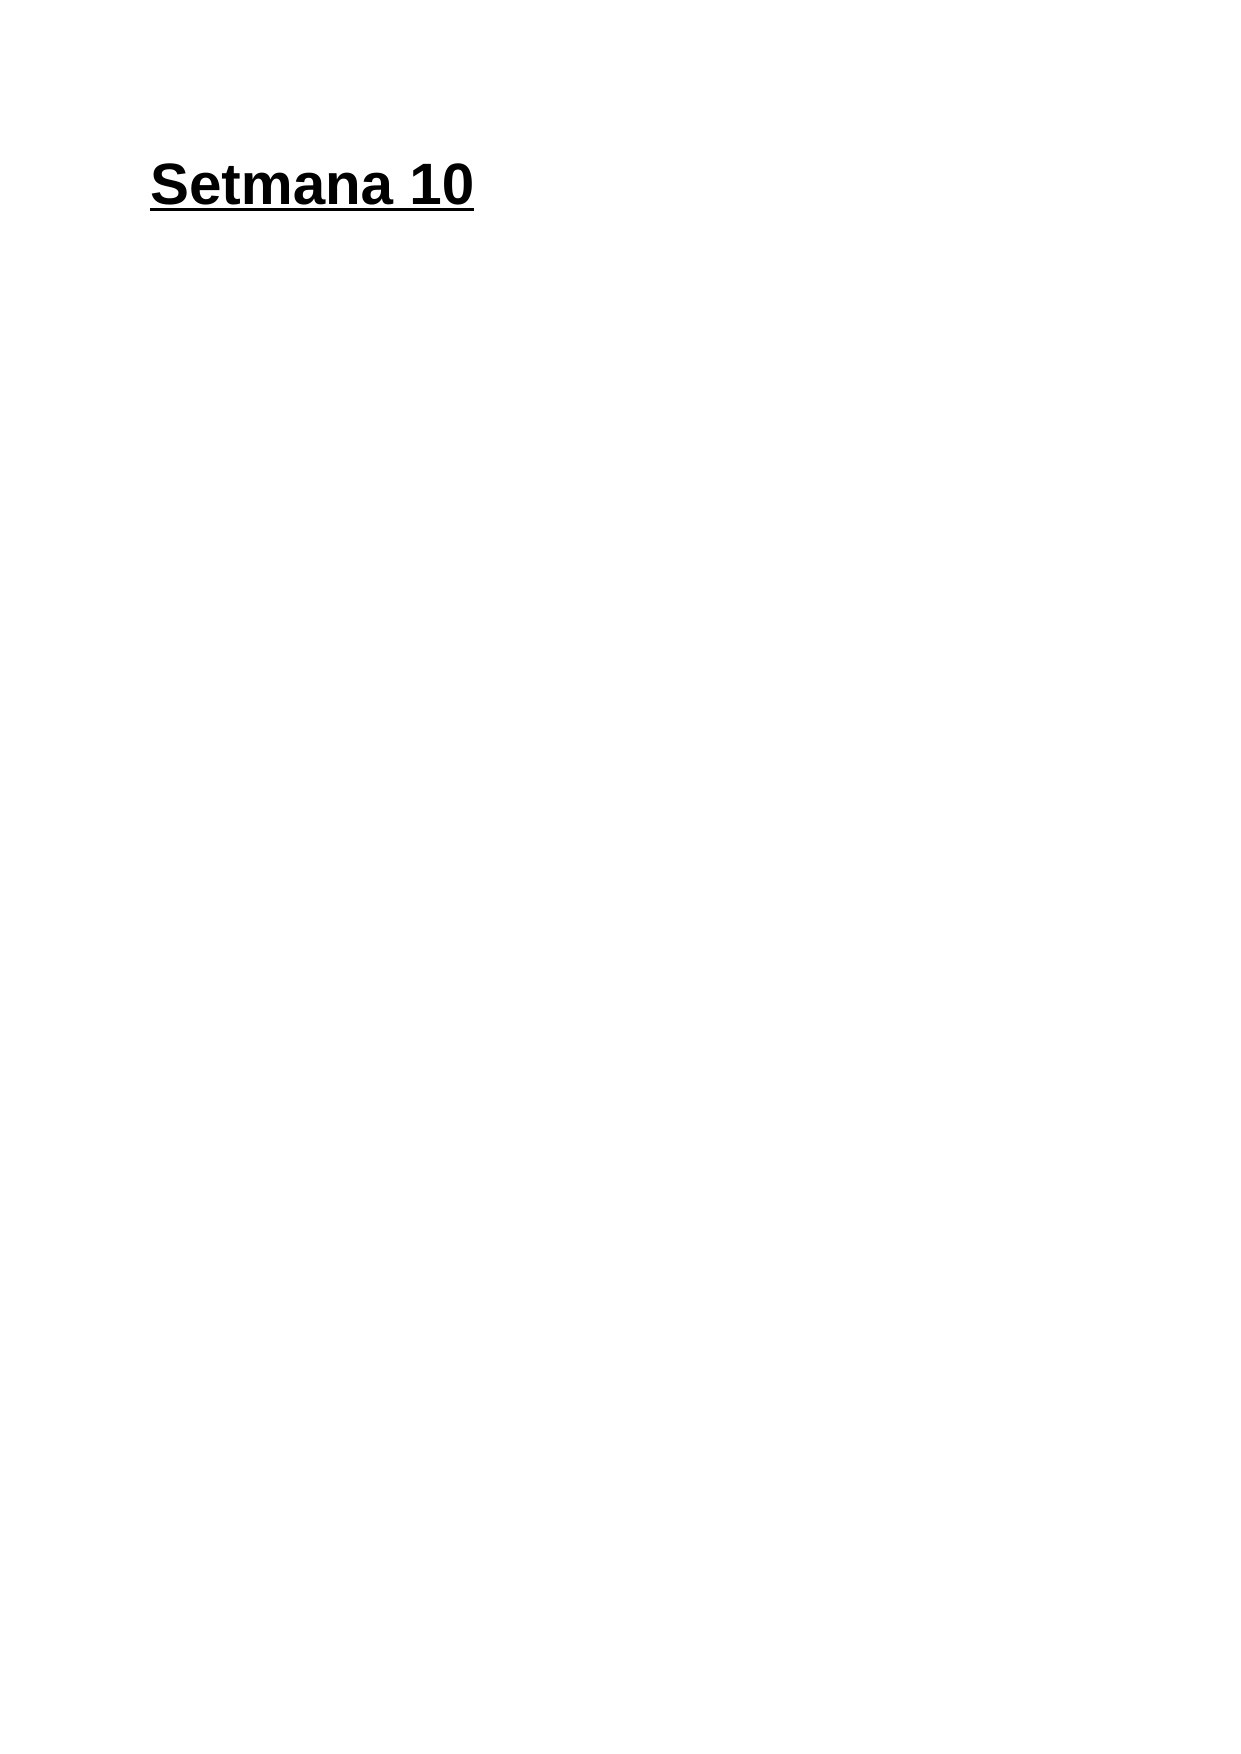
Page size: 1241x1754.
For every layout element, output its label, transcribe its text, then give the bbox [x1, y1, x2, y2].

text Setmana 10 [150, 150, 1090, 217]
